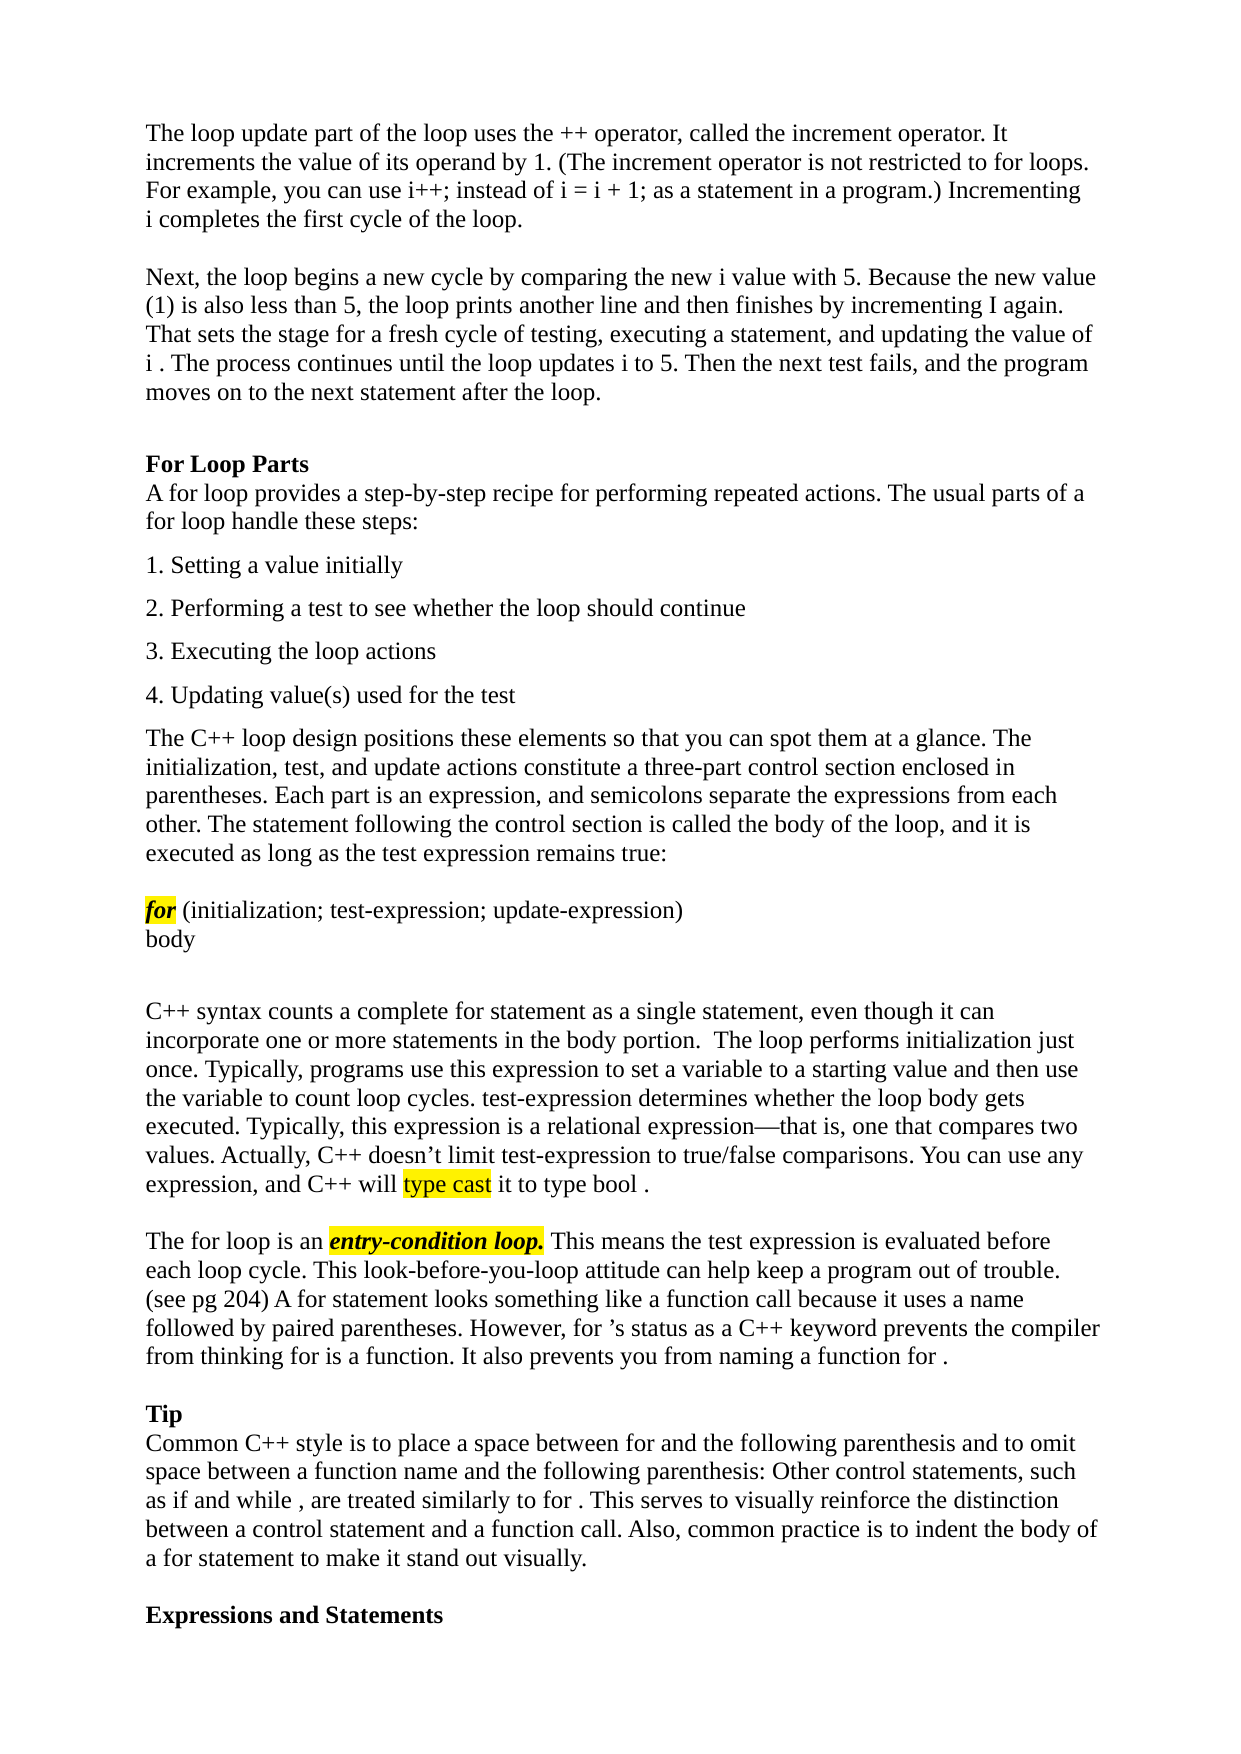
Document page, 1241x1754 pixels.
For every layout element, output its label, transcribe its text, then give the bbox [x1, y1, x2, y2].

text The loop update part of the loop uses the ++ operator, called the increment operator. It increments the value of its operand by 1. (The increment operator is not restricted to for loops. For example, you can use i++; instead of i = i + 1; as a statement in a program.) Incrementing [145, 118, 1102, 204]
text Next, the loop begins a new cycle by comparing the new i value with 5. Because the new value (1) is also less than 5, the loop prints another line and then finishes by incrementing I again. That sets the stage for a fresh cycle of testing, executing a statement, and updating the value of i . The process continues until the loop updates i to 5. Then the next test fails, and the program moves on to the next statement after the loop. [145, 262, 1102, 406]
text Common C++ style is to place a space between for and the following parenthesis and to omit [145, 1428, 1102, 1456]
text body [145, 924, 1102, 953]
text 4. Updating value(s) used for the test [145, 680, 1102, 708]
text The C++ loop design positions these elements so that you can spot them at a glance. The initialization, test, and update actions constitute a three-part control section enclosed in parentheses. Each part is an expression, and semicolons separate the expressions from each other. The statement following the control section is called the body of the loop, and it is executed as long as the test expression remains true: [145, 723, 1102, 867]
text Tip [145, 1399, 1102, 1428]
text 3. Executing the loop actions [145, 636, 1102, 665]
text The for loop is an entry-condition loop. This means the test expression is evaluated before each loop cycle. This look-before-you-loop attitude can help keep a program out of trouble. (see pg 204) A for statement looks something like a function call because it uses a name followed by paired parentheses. However, for ’s status as a C++ keyword prevents the compiler from thinking for is a function. It also prevents you from naming a function for . [145, 1226, 1102, 1370]
text space between a function name and the following parenthesis: Other control statements, such as if and while , are treated similarly to for . This serves to visually reinforce the distinction between a control statement and a function call. Also, common practice is to indent the body of a for statement to make it stand out visually. [145, 1456, 1102, 1571]
text i completes the first cycle of the loop. [145, 204, 1102, 233]
text For Loop Parts A for loop provides a step-by-step recipe for performing repeated actions. The usual parts of a for loop handle these steps: [145, 449, 1102, 535]
text C++ syntax counts a complete for statement as a single statement, even though it can incorporate one or more statements in the body portion. The loop performs initialization just once. Typically, programs use this expression to set a variable to a starting value and then use the variable to count loop cycles. test-expression determines whether the loop body gets executed. Typically, this expression is a relational expression—that is, one that compares two values. Actually, C++ doesn’t limit test-expression to true/false comparisons. You can use any expression, and C++ will type cast it to type bool . [145, 996, 1102, 1198]
text Expressions and Statements [145, 1600, 1102, 1629]
text for (initialization; test-expression; update-expression) [145, 896, 1102, 924]
text 2. Performing a test to see whether the loop should continue [145, 593, 1102, 622]
text 1. Setting a value initially [145, 550, 1102, 578]
